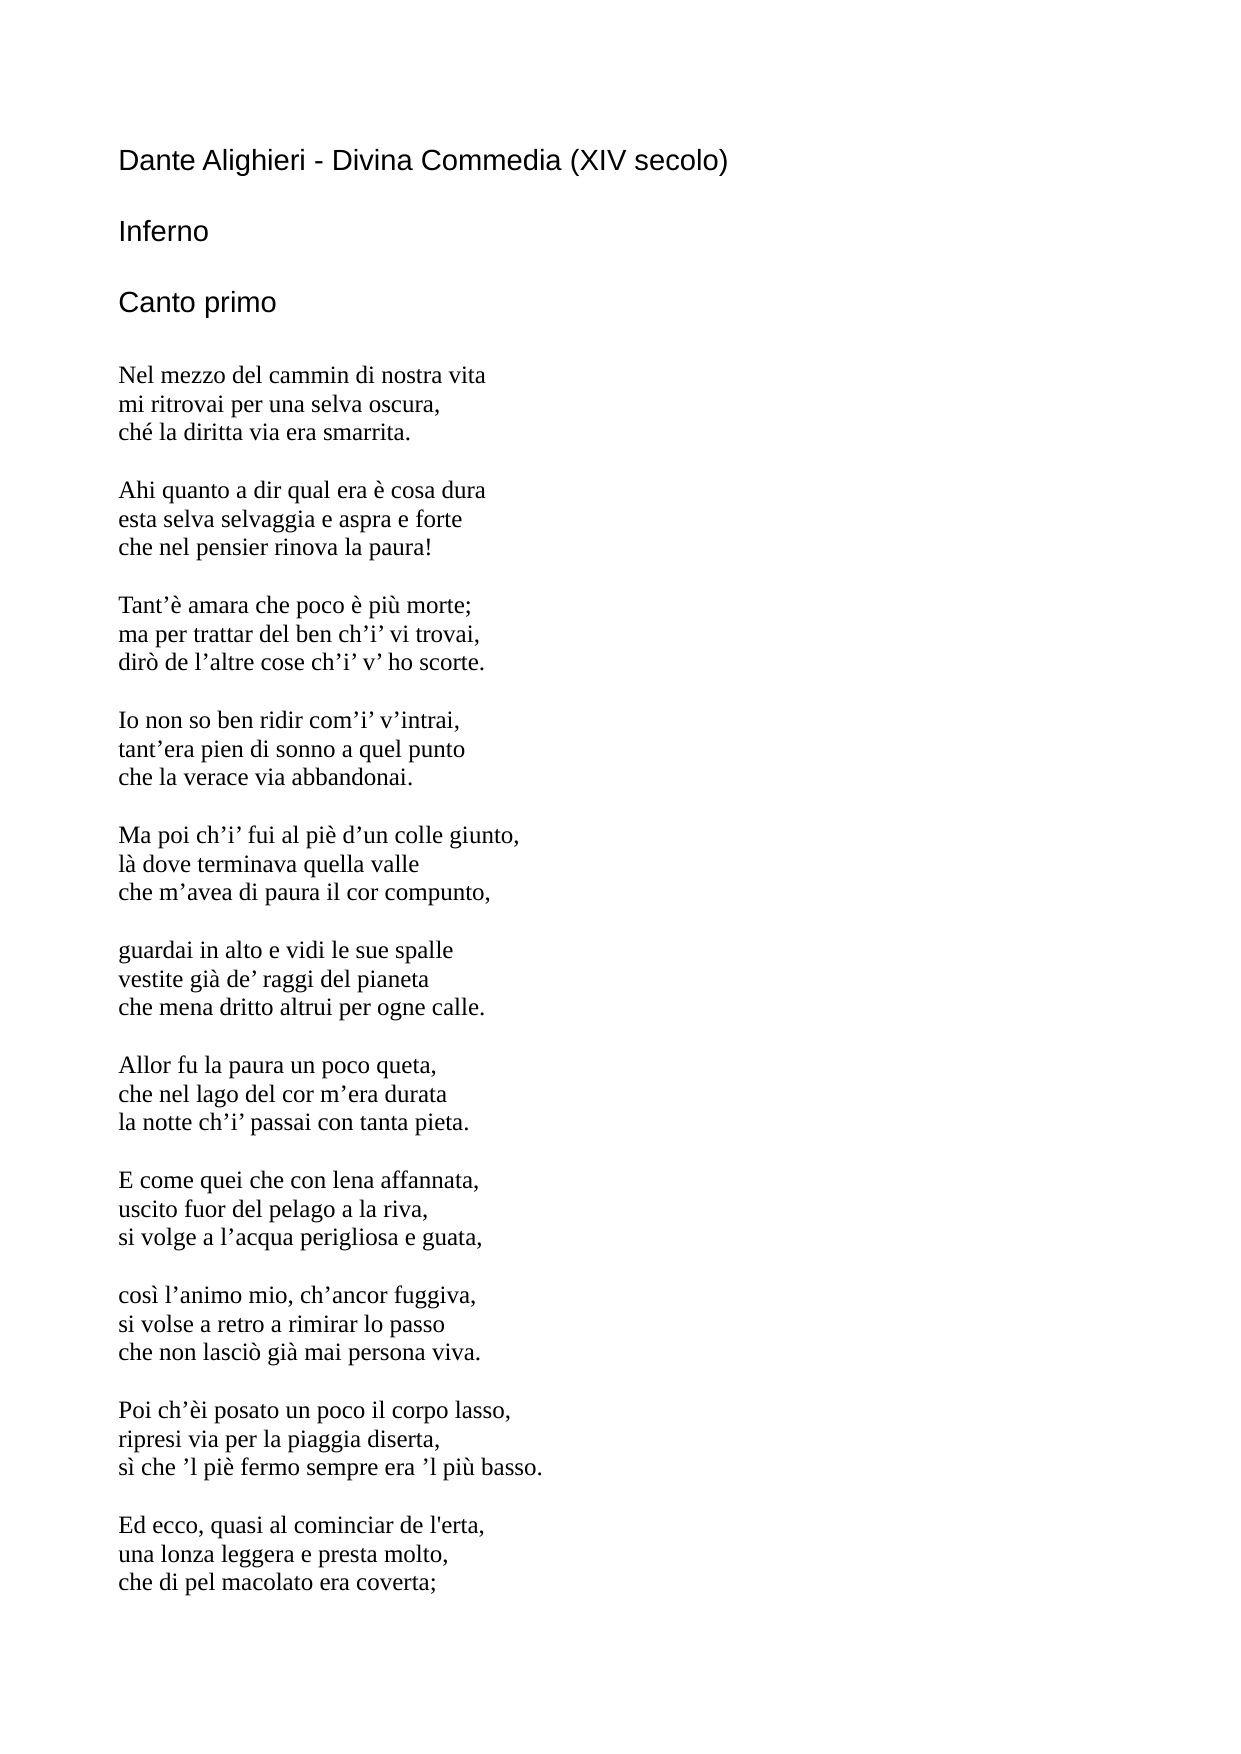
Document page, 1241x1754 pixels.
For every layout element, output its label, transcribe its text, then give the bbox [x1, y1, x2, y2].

text così l’animo mio, ch’ancor fuggiva, si volse a retro a rimirar lo passo che non lasciò già mai persona viva. [118, 1280, 1122, 1366]
text Nel mezzo del cammin di nostra vita mi ritrovai per una selva oscura, ché la diritta via era smarrita. [118, 360, 1122, 446]
subtitle Dante Alighieri - Divina Commedia (XIV secolo) [118, 143, 1122, 177]
text Io non so ben ridir com’i’ v’intrai, tant’era pien di sonno a quel punto che la verace via abbandonai. [118, 705, 1122, 791]
text E come quei che con lena affannata, uscito fuor del pelago a la riva, si volge a l’acqua perigliosa e guata, [118, 1165, 1122, 1251]
text Ahi quanto a dir qual era è cosa dura esta selva selvaggia e aspra e forte che nel pensier rinova la paura! [118, 475, 1122, 561]
subtitle Inferno [118, 214, 1122, 248]
subtitle Canto primo [118, 285, 1122, 319]
text Poi ch’èi posato un poco il corpo lasso, ripresi via per la piaggia diserta, sì che ’l piè fermo sempre era ’l più basso. [118, 1395, 1122, 1481]
text Tant’è amara che poco è più morte; ma per trattar del ben ch’i’ vi trovai, dirò de l’altre cose ch’i’ v’ ho scorte. [118, 590, 1122, 676]
text Ma poi ch’i’ fui al piè d’un colle giunto, là dove terminava quella valle che m’avea di paura il cor compunto, [118, 820, 1122, 906]
text guardai in alto e vidi le sue spalle vestite già de’ raggi del pianeta che mena dritto altrui per ogne calle. [118, 935, 1122, 1021]
text Allor fu la paura un poco queta, che nel lago del cor m’era durata la notte ch’i’ passai con tanta pieta. [118, 1050, 1122, 1136]
text Ed ecco, quasi al cominciar de l'erta, una lonza leggera e presta molto, che di pel macolato era coverta; [118, 1510, 1122, 1596]
